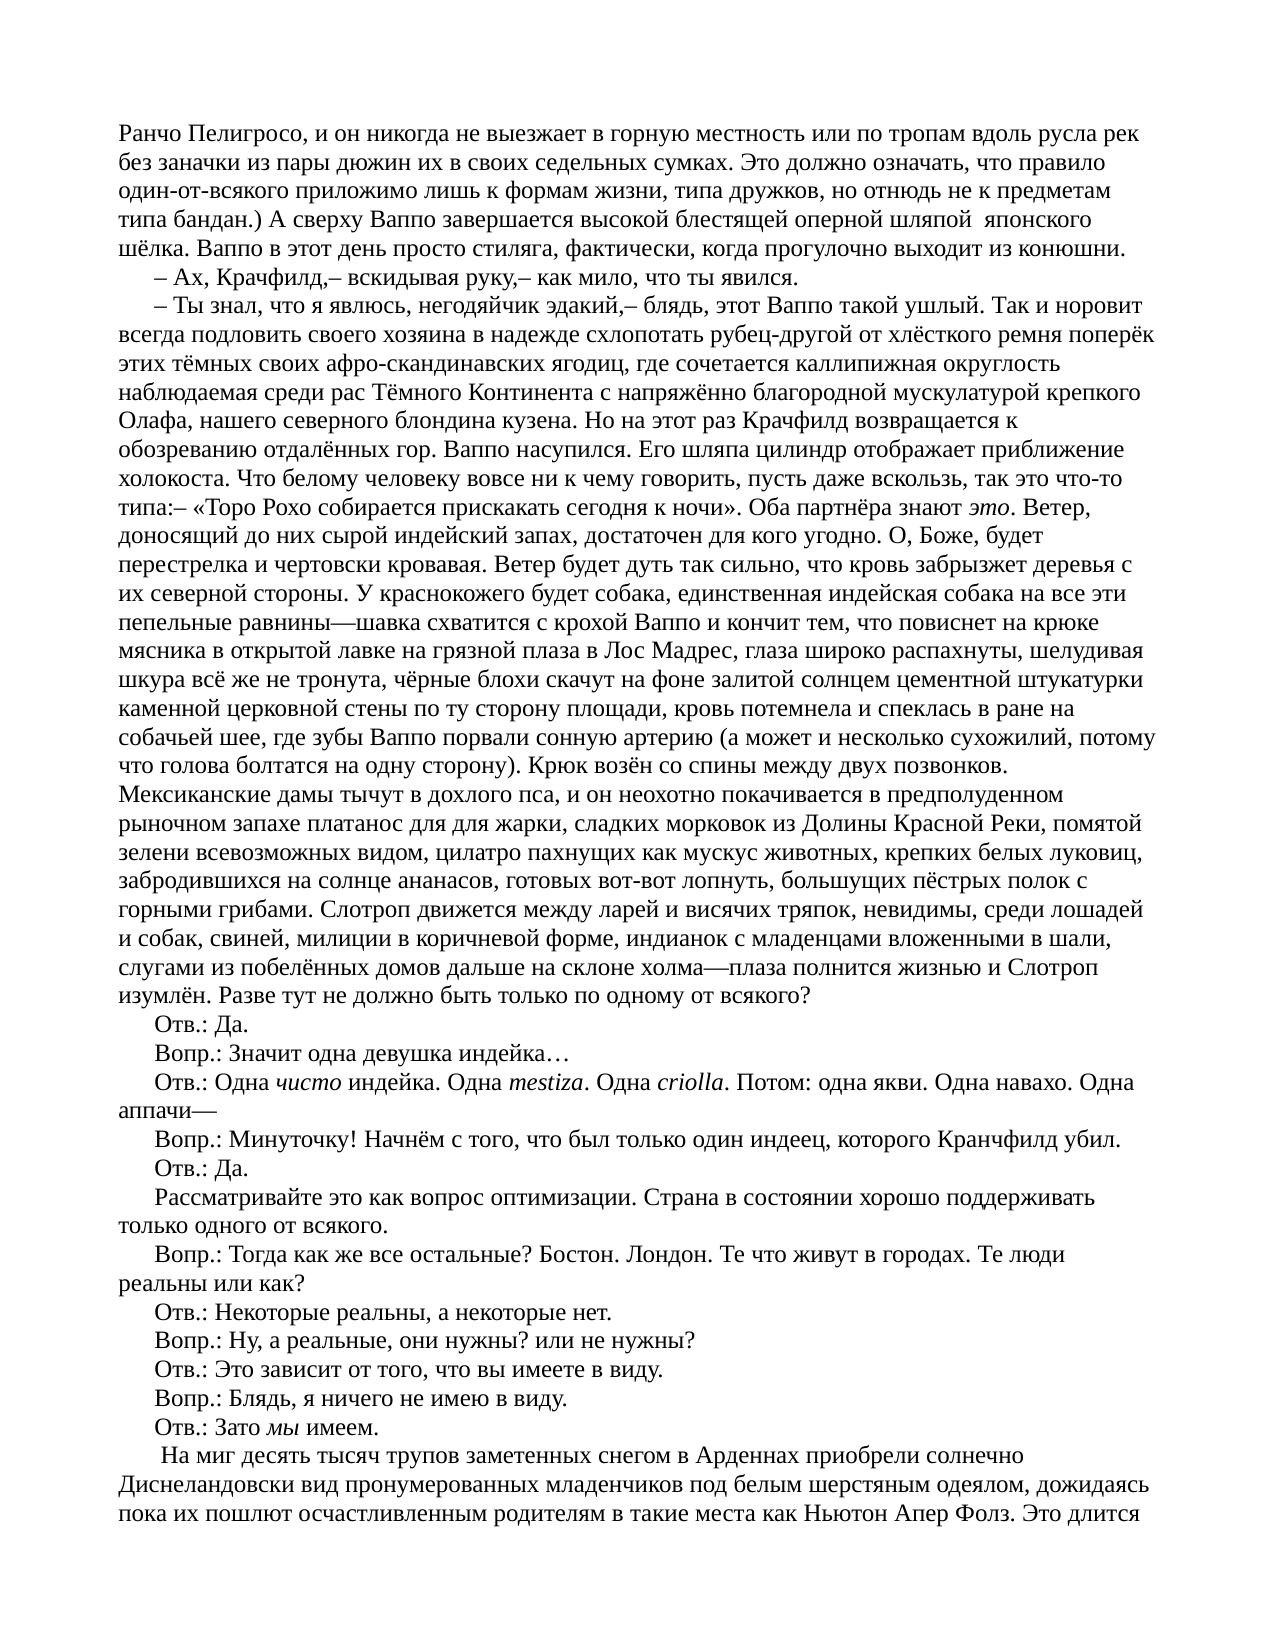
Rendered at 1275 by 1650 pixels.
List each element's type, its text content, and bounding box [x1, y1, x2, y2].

text На миг десять тысяч трупов заметенных снегом в Арденнах приобрели солнечно Диснеландовски вид пронумерованных младенчиков под белым шерстяным одеялом, дожидаясь пока их пошлют осчастливленным родителям в такие места как Ньютон Апер Фолз. Это длится [118, 1441, 1157, 1527]
text Вопр.: Значит одна девушка индейка… [118, 1038, 1157, 1067]
text Отв.: Да. [118, 1153, 1157, 1182]
text Отв.: Одна чисто индейка. Одна mestiza. Одна criolla. Потом: одна якви. Одна навахо. Одна аппачи— [118, 1067, 1157, 1124]
text Отв.: Это зависит от того, что вы имеете в виду. [118, 1354, 1157, 1383]
text Вопр.: Тогда как же все остальные? Бостон. Лондон. Те что живут в городах. Те люди реальны или как? [118, 1239, 1157, 1297]
text Ранчо Пелигросо, и он никогда не выезжает в горную местность или по тропам вдоль русла рек без заначки из пары дюжин их в своих седельных сумках. Это должно означать, что правило один-от-всякого приложимо лишь к формам жизни, типа дружков, но отнюдь не к предметам типа бандан.) А сверху Ваппо завершается высокой блестящей оперной шляпой японского шёлка. Ваппо в этот день просто стиляга, фактически, когда прогулочно выходит из конюшни. [118, 118, 1157, 262]
text Вопр.: Блядь, я ничего не имею в виду. [118, 1383, 1157, 1412]
text Отв.: Некоторые реальны, а некоторые нет. [118, 1297, 1157, 1326]
text – Ты знал, что я явлюсь, негодяйчик эдакий,– блядь, этот Ваппо такой ушлый. Так и норовит всегда подловить своего хозяина в надежде схлопотать рубец-другой от хлёсткого ремня поперёк этих тёмных своих афро-скандинавских ягодиц, где сочетается каллипижная округлость наблюдаемая среди рас Тёмного Континента с напряжённо благородной мускулатурой крепкого Олафа, нашего северного блондина кузена. Но на этот раз Крачфилд возвращается к обозреванию отдалённых гор. Ваппо насупился. Его шляпа цилиндр отображает приближение холокоста. Что белому человеку вовсе ни к чему говорить, пусть даже вскользь, так это что-то типа:– «Торо Рохо собирается прискакать сегодня к ночи». Оба партнёра знают это. Ветер, доносящий до них сырой индейский запах, достаточен для кого угодно. О, Боже, будет перестрелка и чертовски кровавая. Ветер будет дуть так сильно, что кровь забрызжет деревья с их северной стороны. У краснокожего будет собака, единственная индейская собака на все эти пепельные равнины—шавка схватится с крохой Ваппо и кончит тем, что повиснет на крюке мясника в открытой лавке на грязной плаза в Лос Мадрес, глаза широко распахнуты, шелудивая шкура всё же не тронута, чёрные блохи скачут на фоне залитой солнцем цементной штукатурки каменной церковной стены по ту сторону площади, кровь потемнела и спеклась в ране на собачьей шее, где зубы Ваппо порвали сонную артерию (а может и несколько сухожилий, потому что голова болтатся на одну сторону). Крюк возён со спины между двух позвонков. Мексиканские дамы тычут в дохлого пса, и он неохотно покачивается в предполуденном рыночном запахе платанос для для жарки, сладких морковок из Долины Красной Реки, помятой зелени всевозможных видом, цилатро пахнущих как мускус животных, крепких белых луковиц, забродившихся на солнце ананасов, готовых вот-вот лопнуть, большущих пёстрых полок с горными грибами. Слотроп движется между ларей и висячих тряпок, невидимы, среди лошадей и собак, свиней, милиции в коричневой форме, индианок с младенцами вложенными в шали, слугами из побелённых домов дальше на склоне холма—плаза полнится жизнью и Слотроп изумлён. Разве тут не должно быть только по одному от всякого? [118, 291, 1157, 1009]
text Вопр.: Минуточку! Начнём с того, что был только один индеец, которого Кранчфилд убил. [118, 1124, 1157, 1153]
text Вопр.: Ну, а реальные, они нужны? или не нужны? [118, 1326, 1157, 1354]
text – Ах, Крачфилд,– вскидывая руку,– как мило, что ты явился. [118, 262, 1157, 291]
text Отв.: Да. [118, 1009, 1157, 1038]
text Рассматривайте это как вопрос оптимизации. Страна в состоянии хорошо поддерживать только одного от всякого. [118, 1182, 1157, 1239]
text Отв.: Зато мы имеем. [118, 1412, 1157, 1441]
